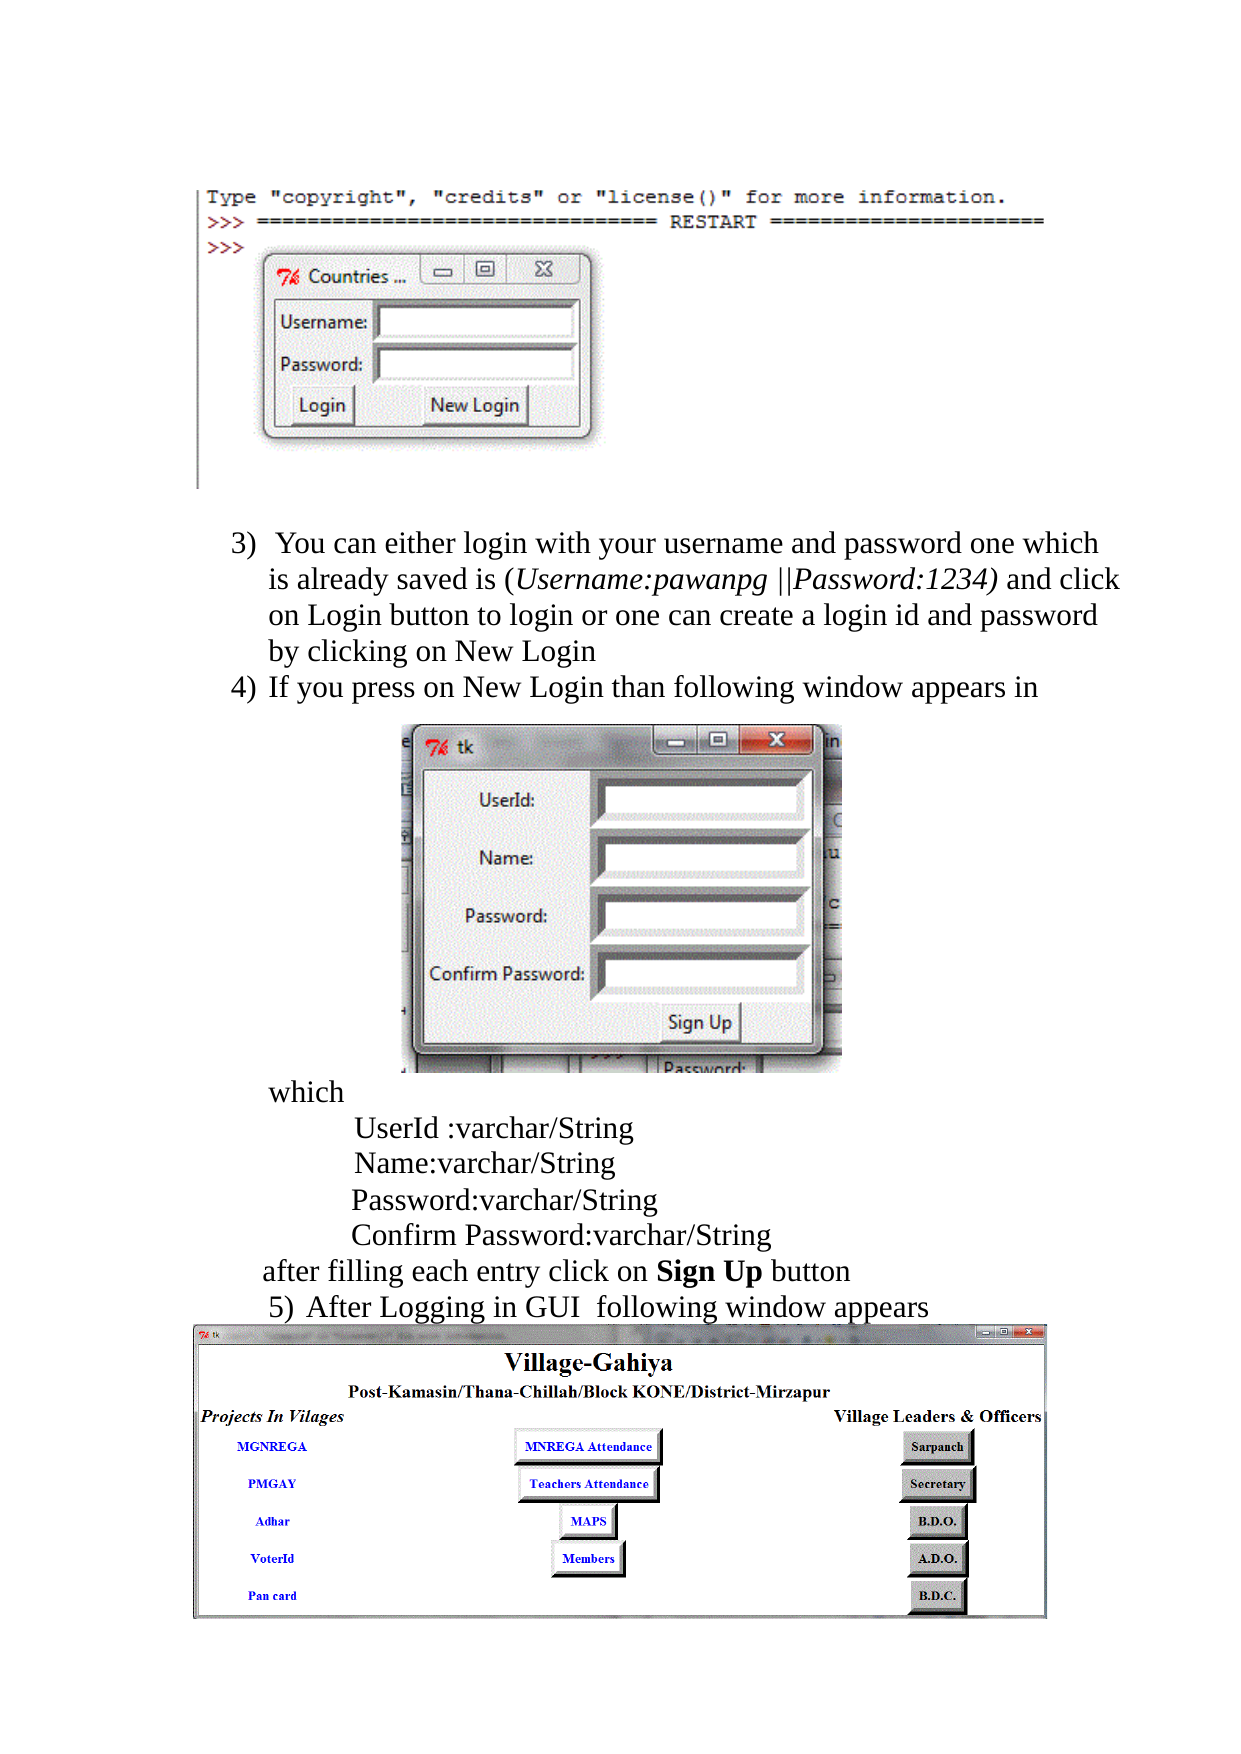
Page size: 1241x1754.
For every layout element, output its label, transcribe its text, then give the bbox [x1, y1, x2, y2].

list Name:varchar/String [231, 1145, 1122, 1181]
list If you press on New Login than following window appears in which [231, 668, 1122, 1109]
picture [401, 724, 842, 1073]
list Confirm Password:varchar/String [306, 1217, 1122, 1253]
list After Logging in GUI following window appears [268, 1288, 1122, 1324]
list is already saved is (Username:pawanpg ||Password:1234) and click on Login button to login or one can create a login id and password by clicking on New Login [231, 560, 1122, 668]
list UserId :varchar/String [231, 1109, 1122, 1145]
picture [196, 190, 1044, 489]
picture [193, 1324, 1048, 1619]
text after filling each entry click on Sign Up button [118, 1253, 1122, 1288]
list Password:varchar/String [306, 1181, 1122, 1217]
list You can either login with your username and password one which [231, 524, 1122, 560]
